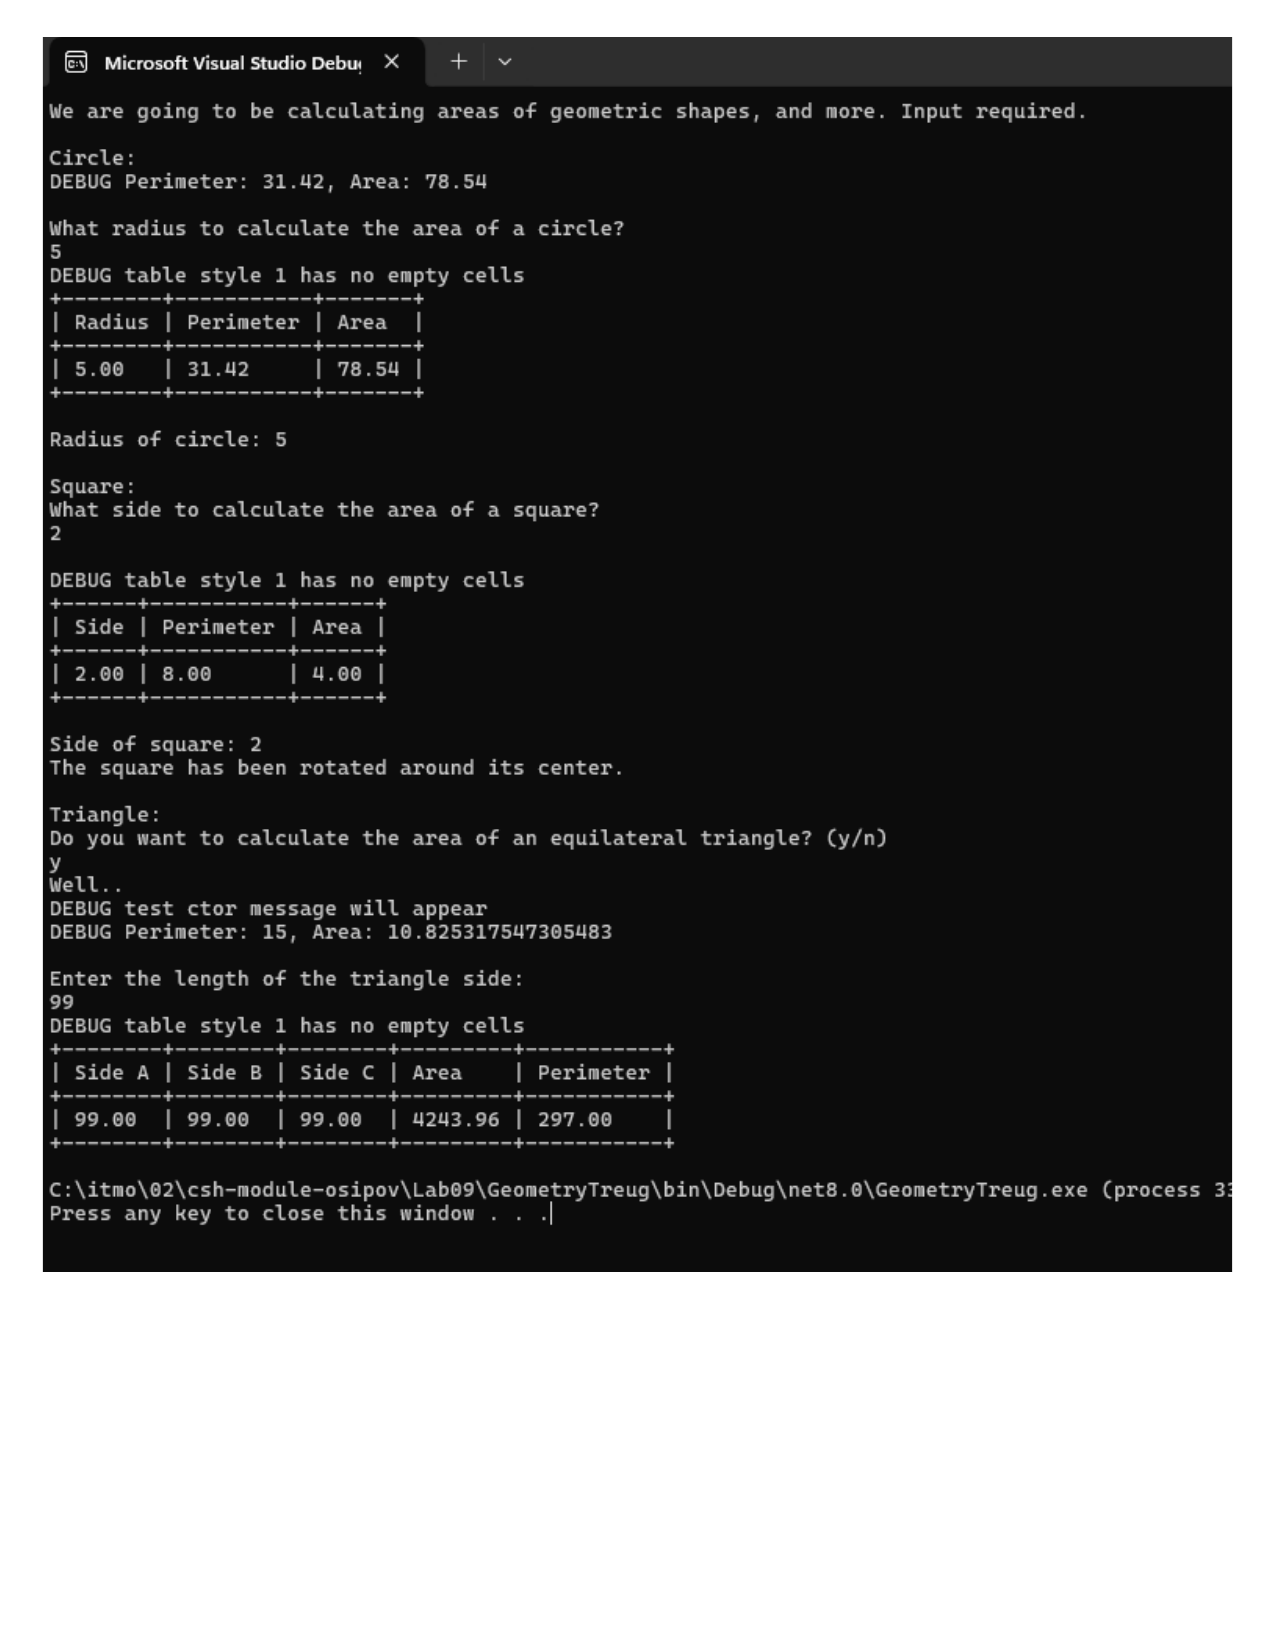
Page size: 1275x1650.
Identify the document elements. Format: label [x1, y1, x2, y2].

picture [42, 37, 1233, 1272]
